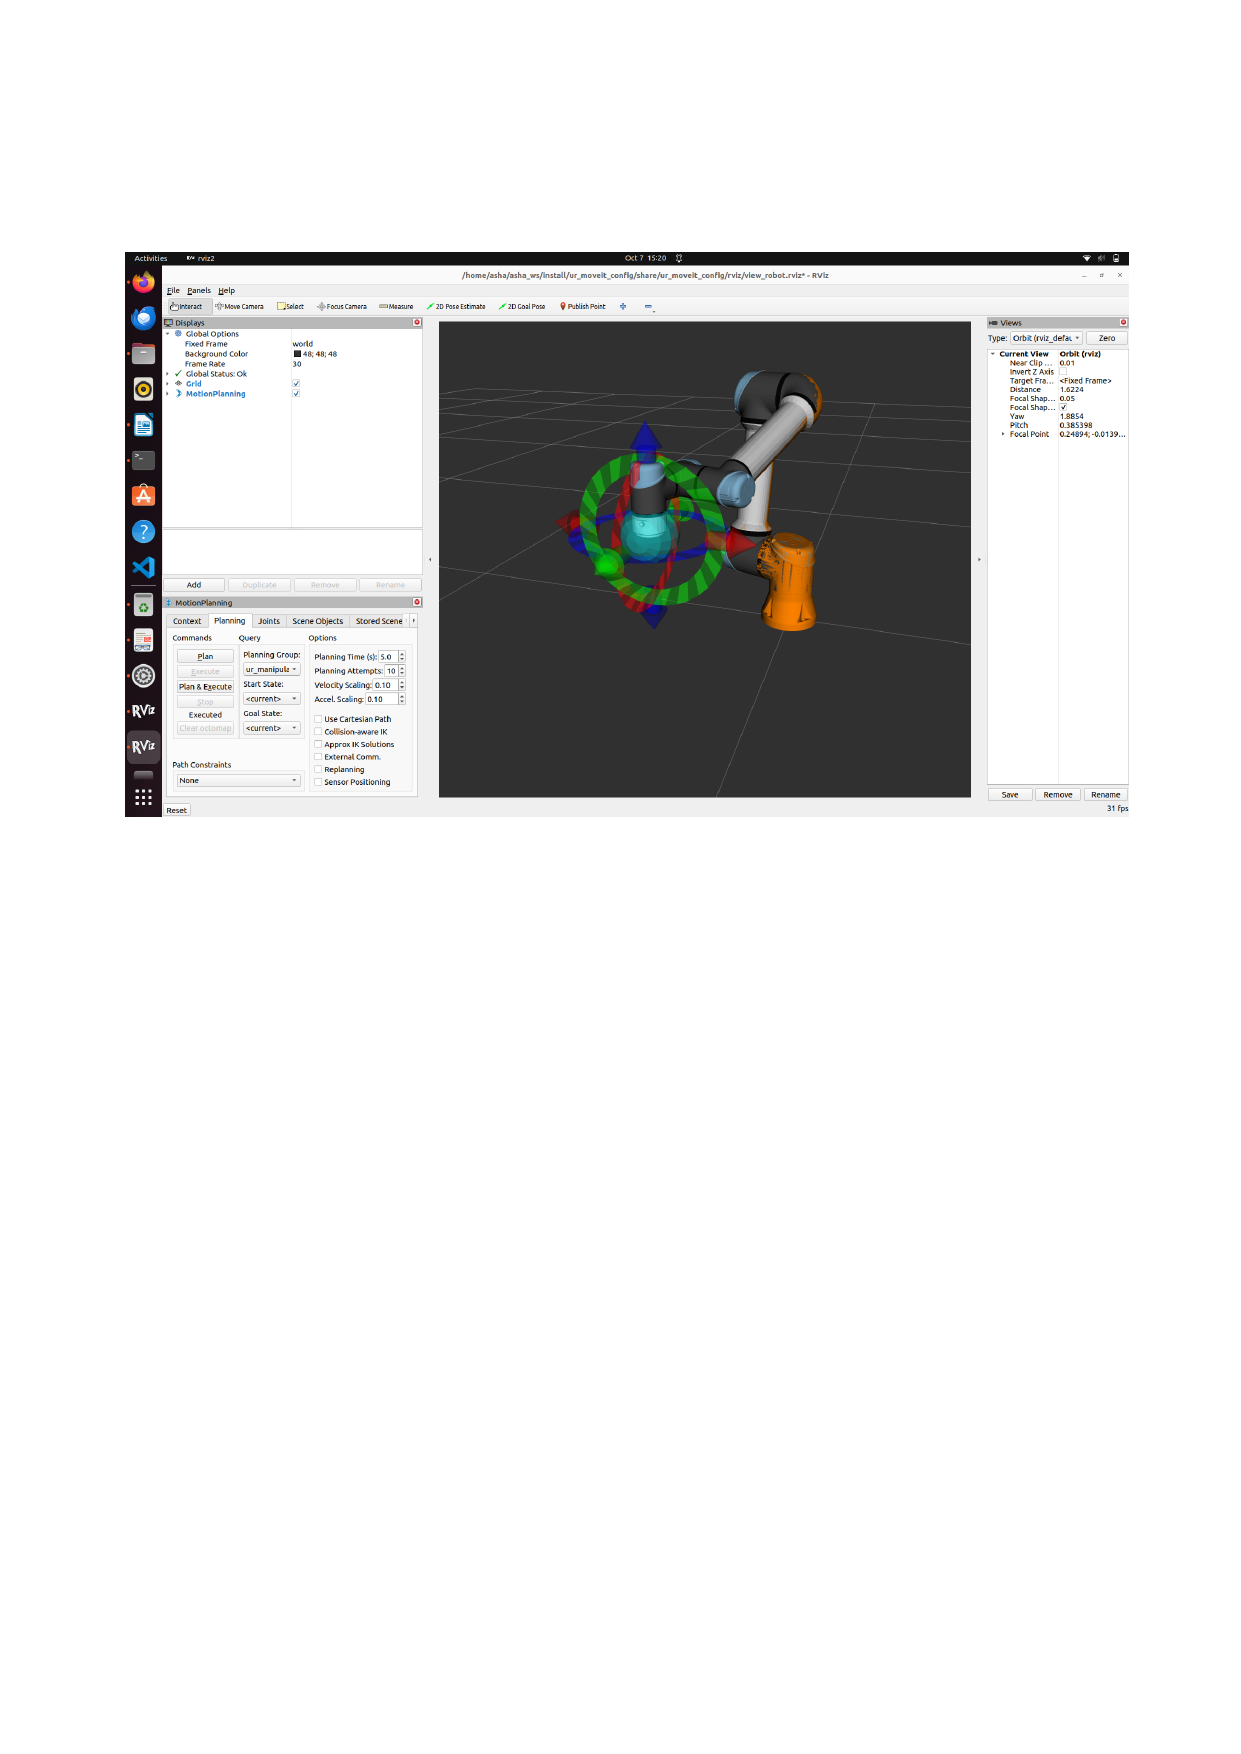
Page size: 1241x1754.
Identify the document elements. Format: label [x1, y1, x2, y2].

picture [125, 252, 1129, 817]
